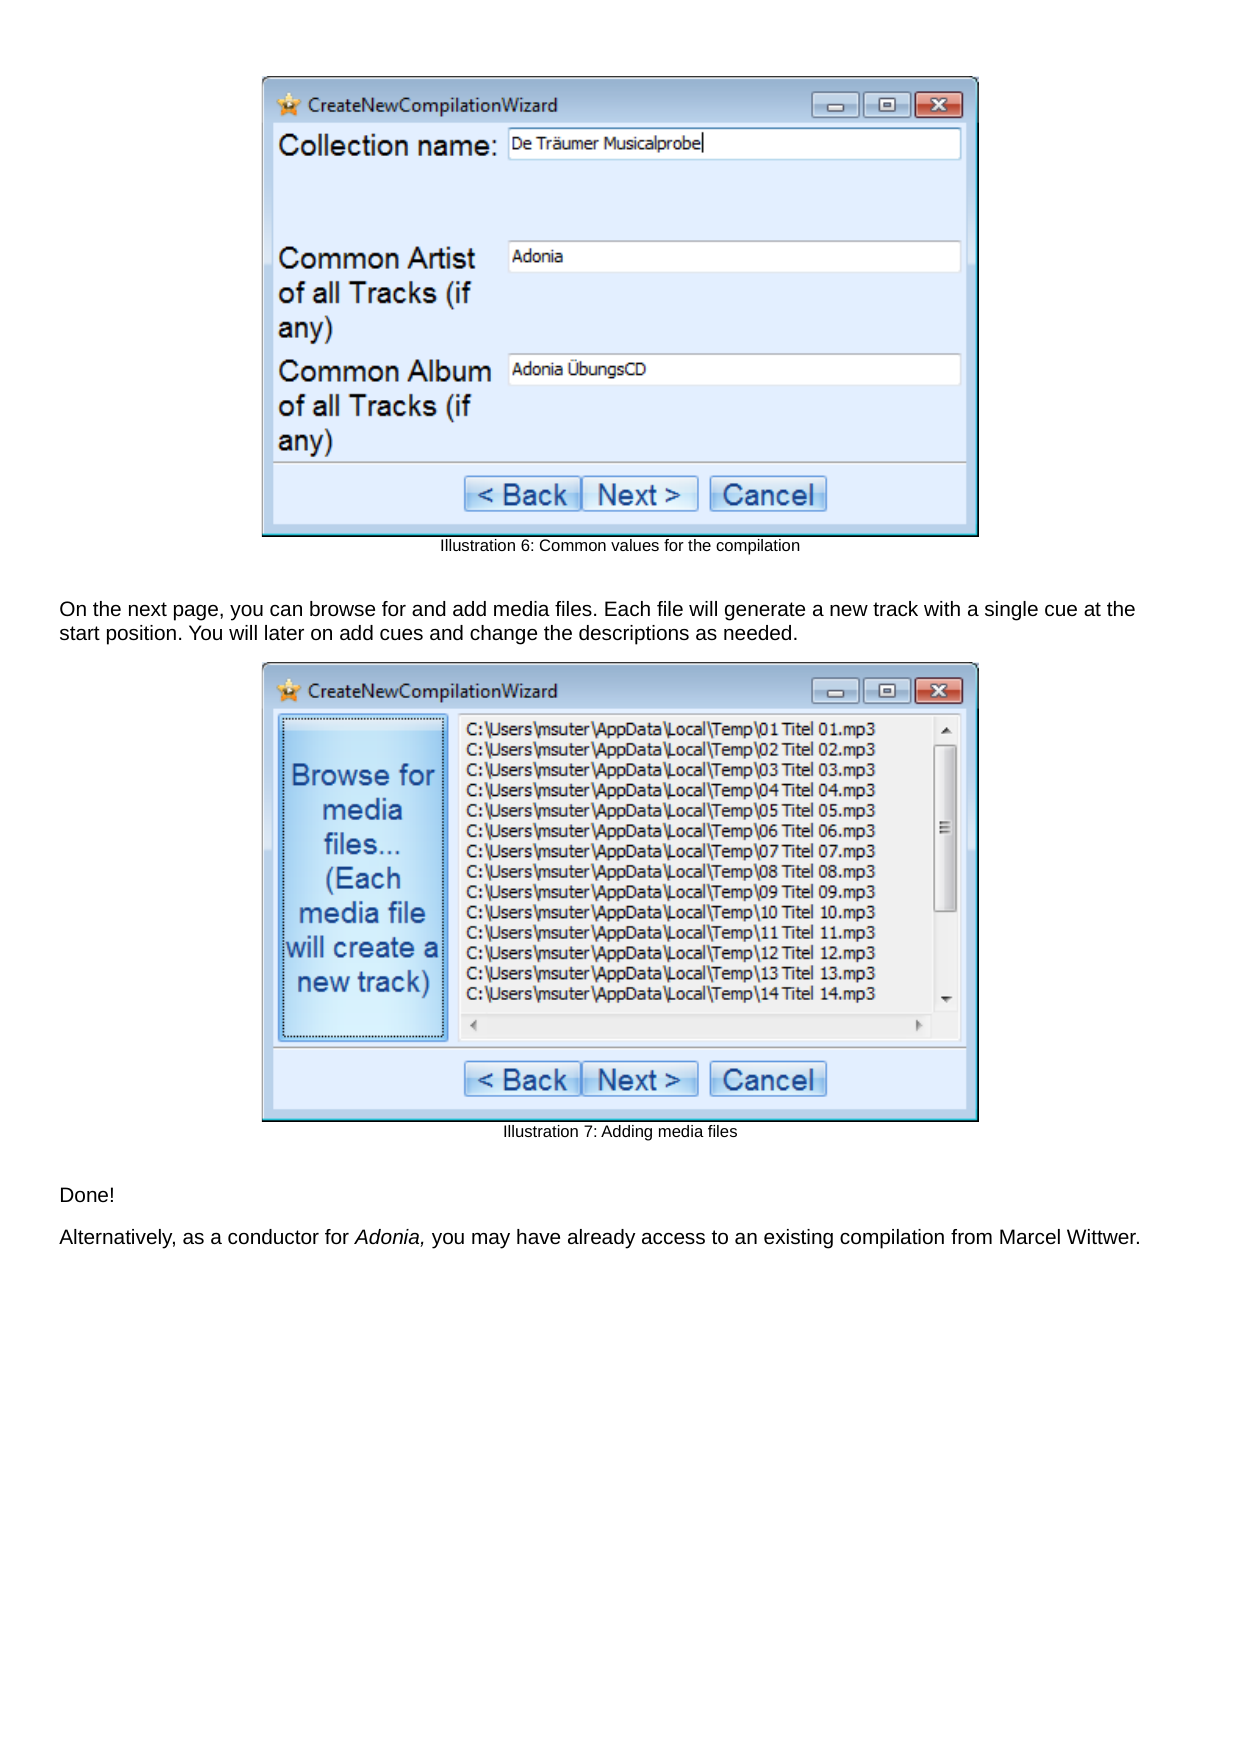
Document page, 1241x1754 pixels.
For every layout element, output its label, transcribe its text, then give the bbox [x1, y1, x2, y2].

text On the next page, you can browse for and add media files. Each file will generate a new track with a single cue at the start position. You will later on add cues and change the descriptions as needed. [59, 597, 1181, 645]
text Done! [59, 1183, 1181, 1207]
picture [261, 76, 979, 537]
text Alternatively, as a conductor for Adonia, you may have already access to an existing compilation from Marcel Wittwer. [59, 1224, 1181, 1248]
text Illustration 6: Common values for the compilation [262, 537, 979, 555]
text Illustration 7: Adding media files [262, 1122, 979, 1141]
picture [261, 662, 979, 1122]
